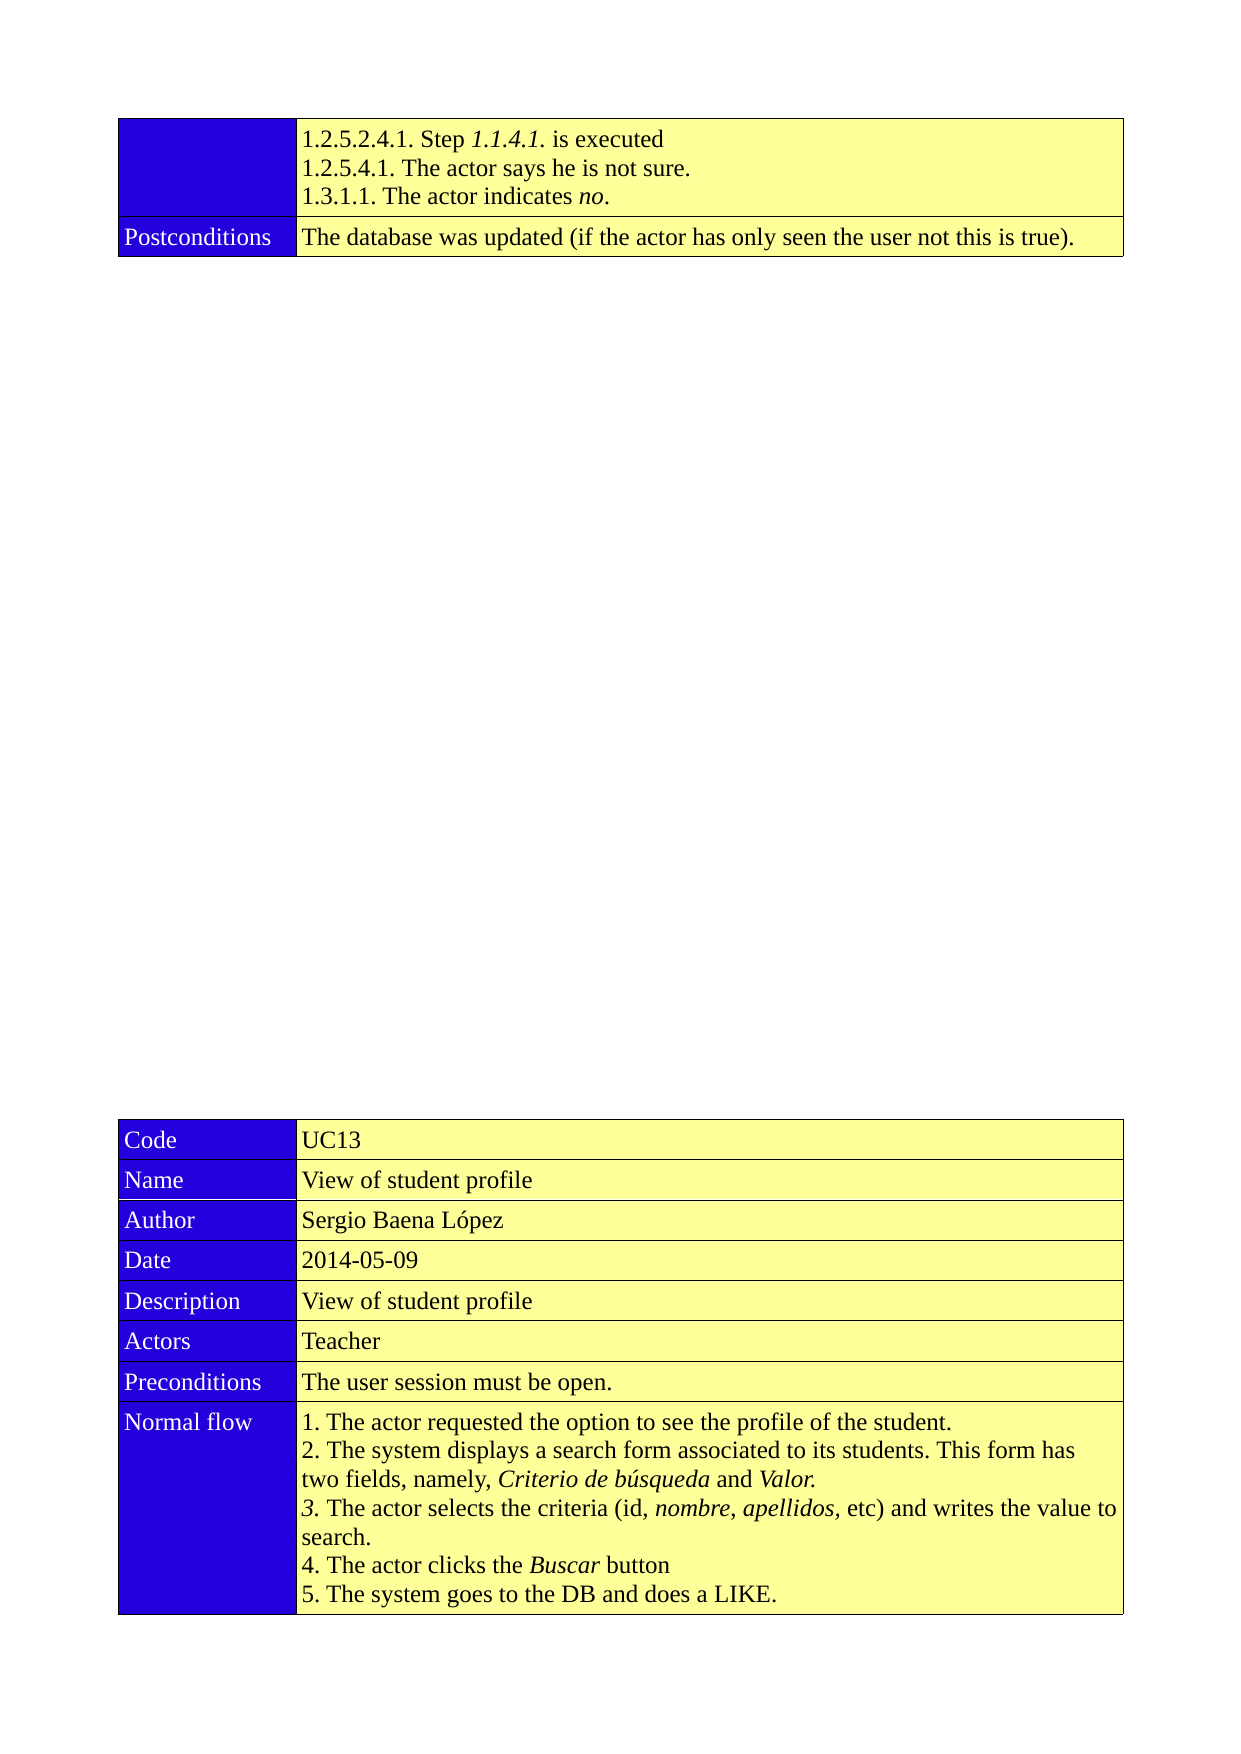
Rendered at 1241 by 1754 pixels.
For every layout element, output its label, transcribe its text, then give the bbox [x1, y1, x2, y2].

table_cell Date [119, 1241, 296, 1280]
table_cell [119, 119, 296, 216]
table_header Code [119, 1120, 296, 1159]
table_cell The user session must be open. [297, 1362, 1123, 1401]
table_cell 1. The actor requested the option to see the profile of the student. 2. The system displays a search form associated to its students. This form has two fields, namely, Criterio de búsqueda and Valor. 3. The actor selects the criteria (id, nombre, apellidos, etc) and writes the value to search. 4. The actor clicks the Buscar button 5. The system goes to the DB and does a LIKE. [297, 1402, 1123, 1614]
table_cell Description [119, 1281, 296, 1320]
table_cell Name [119, 1160, 296, 1199]
table_header UC13 [297, 1120, 1123, 1159]
table_cell Actors [119, 1321, 296, 1361]
table_cell Sergio Baena López [297, 1201, 1123, 1240]
table_cell Postconditions [119, 217, 296, 256]
table_cell Preconditions [119, 1362, 296, 1401]
table_cell Teacher [297, 1321, 1123, 1361]
table_cell 2014-05-09 [297, 1241, 1123, 1280]
table_cell Author [119, 1201, 296, 1240]
table_cell Normal flow [119, 1402, 296, 1614]
table_cell 1.2.5.2.4.1. Step 1.1.4.1. is executed 1.2.5.4.1. The actor says he is not sure. 1.3.1.1. The actor indicates no. [297, 119, 1123, 216]
table_cell The database was updated (if the actor has only seen the user not this is true). [297, 217, 1123, 256]
table_cell View of student profile [297, 1281, 1123, 1320]
table_cell View of student profile [297, 1160, 1123, 1199]
